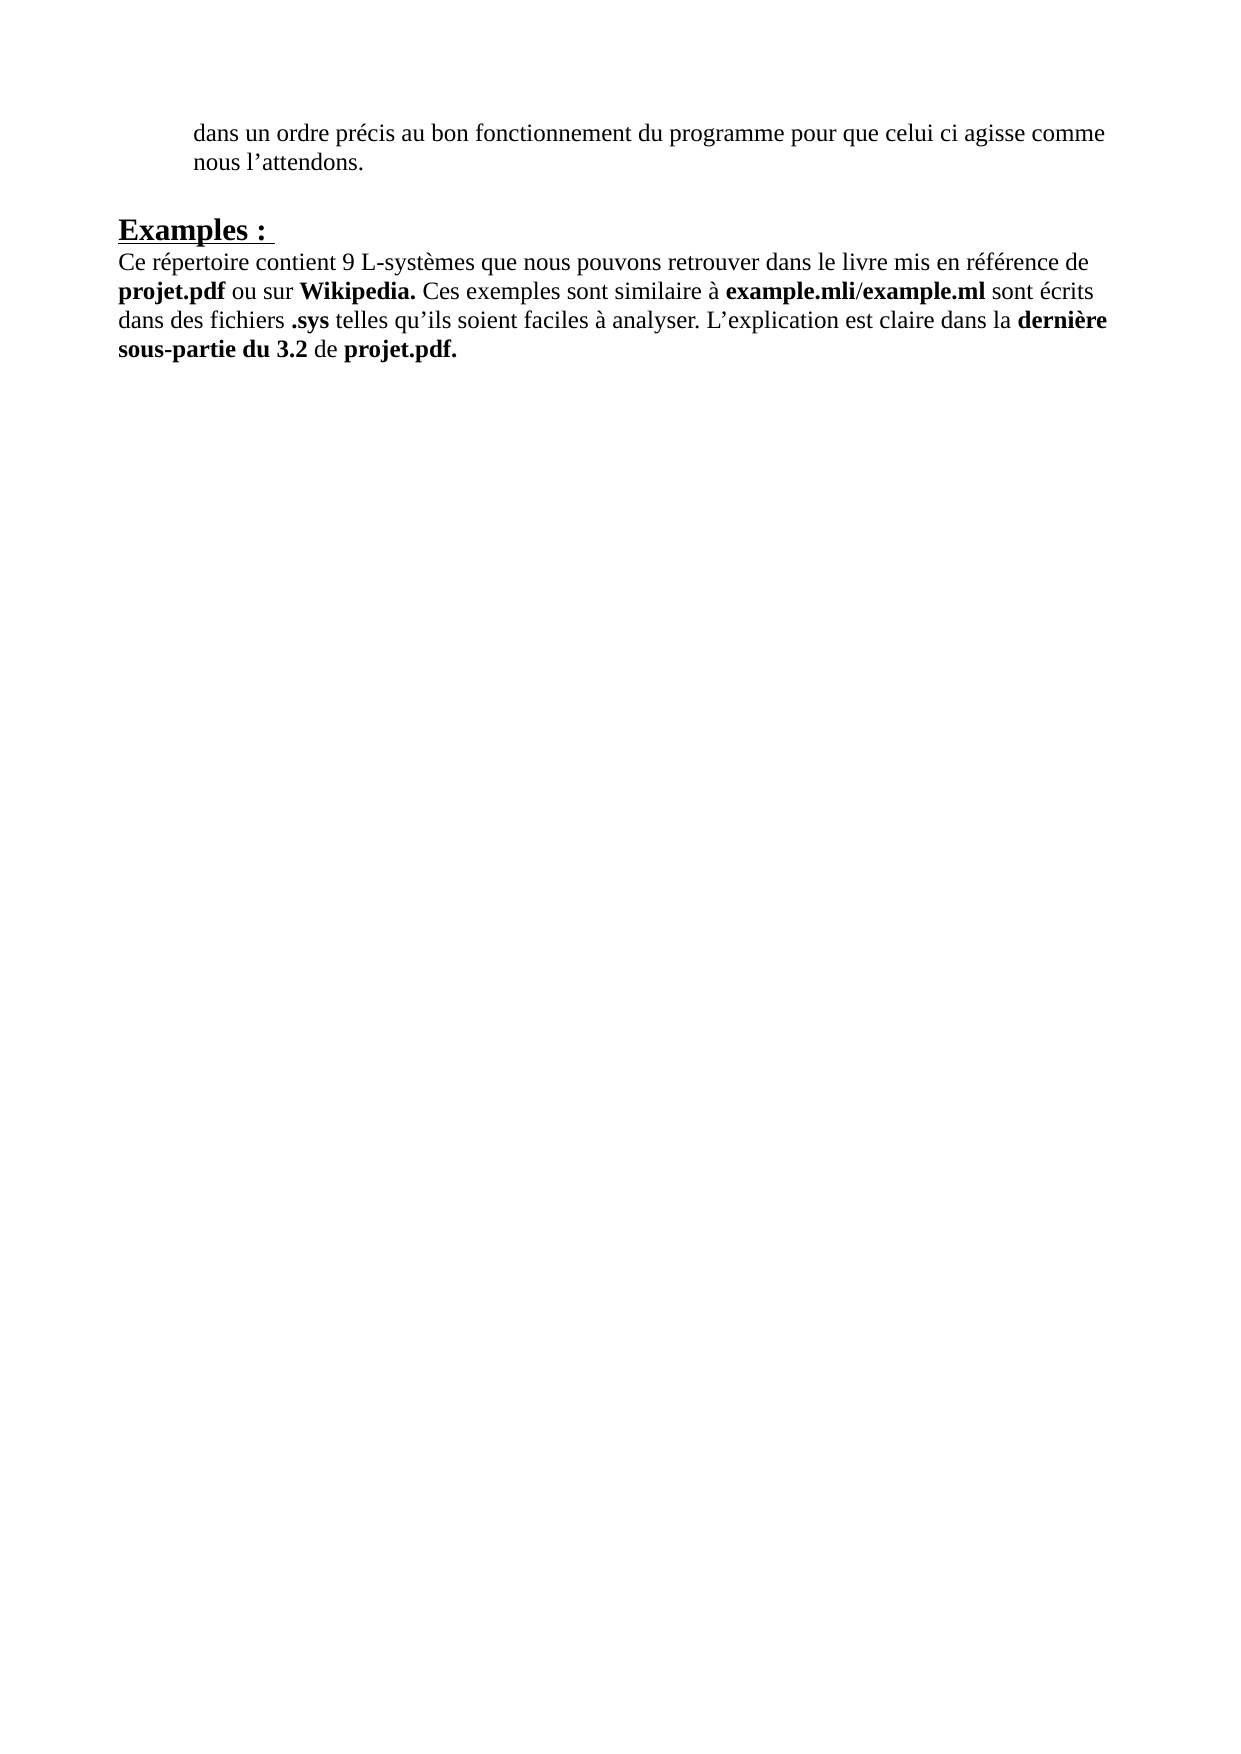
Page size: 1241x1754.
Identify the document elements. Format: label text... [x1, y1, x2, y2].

text Ce répertoire contient 9 L-systèmes que nous pouvons retrouver dans le livre mis en référence de projet.pdf ou sur Wikipedia. Ces exemples sont similaire à example.mli/example.ml sont écrits dans des fichiers .sys telles qu’ils soient faciles à analyser. L’explication est claire dans la dernière sous-partie du 3.2 de projet.pdf. [118, 247, 1122, 362]
list dans un ordre précis au bon fonctionnement du programme pour que celui ci agisse comme nous l’attendons. [156, 118, 1122, 176]
text Examples : [118, 212, 1122, 247]
